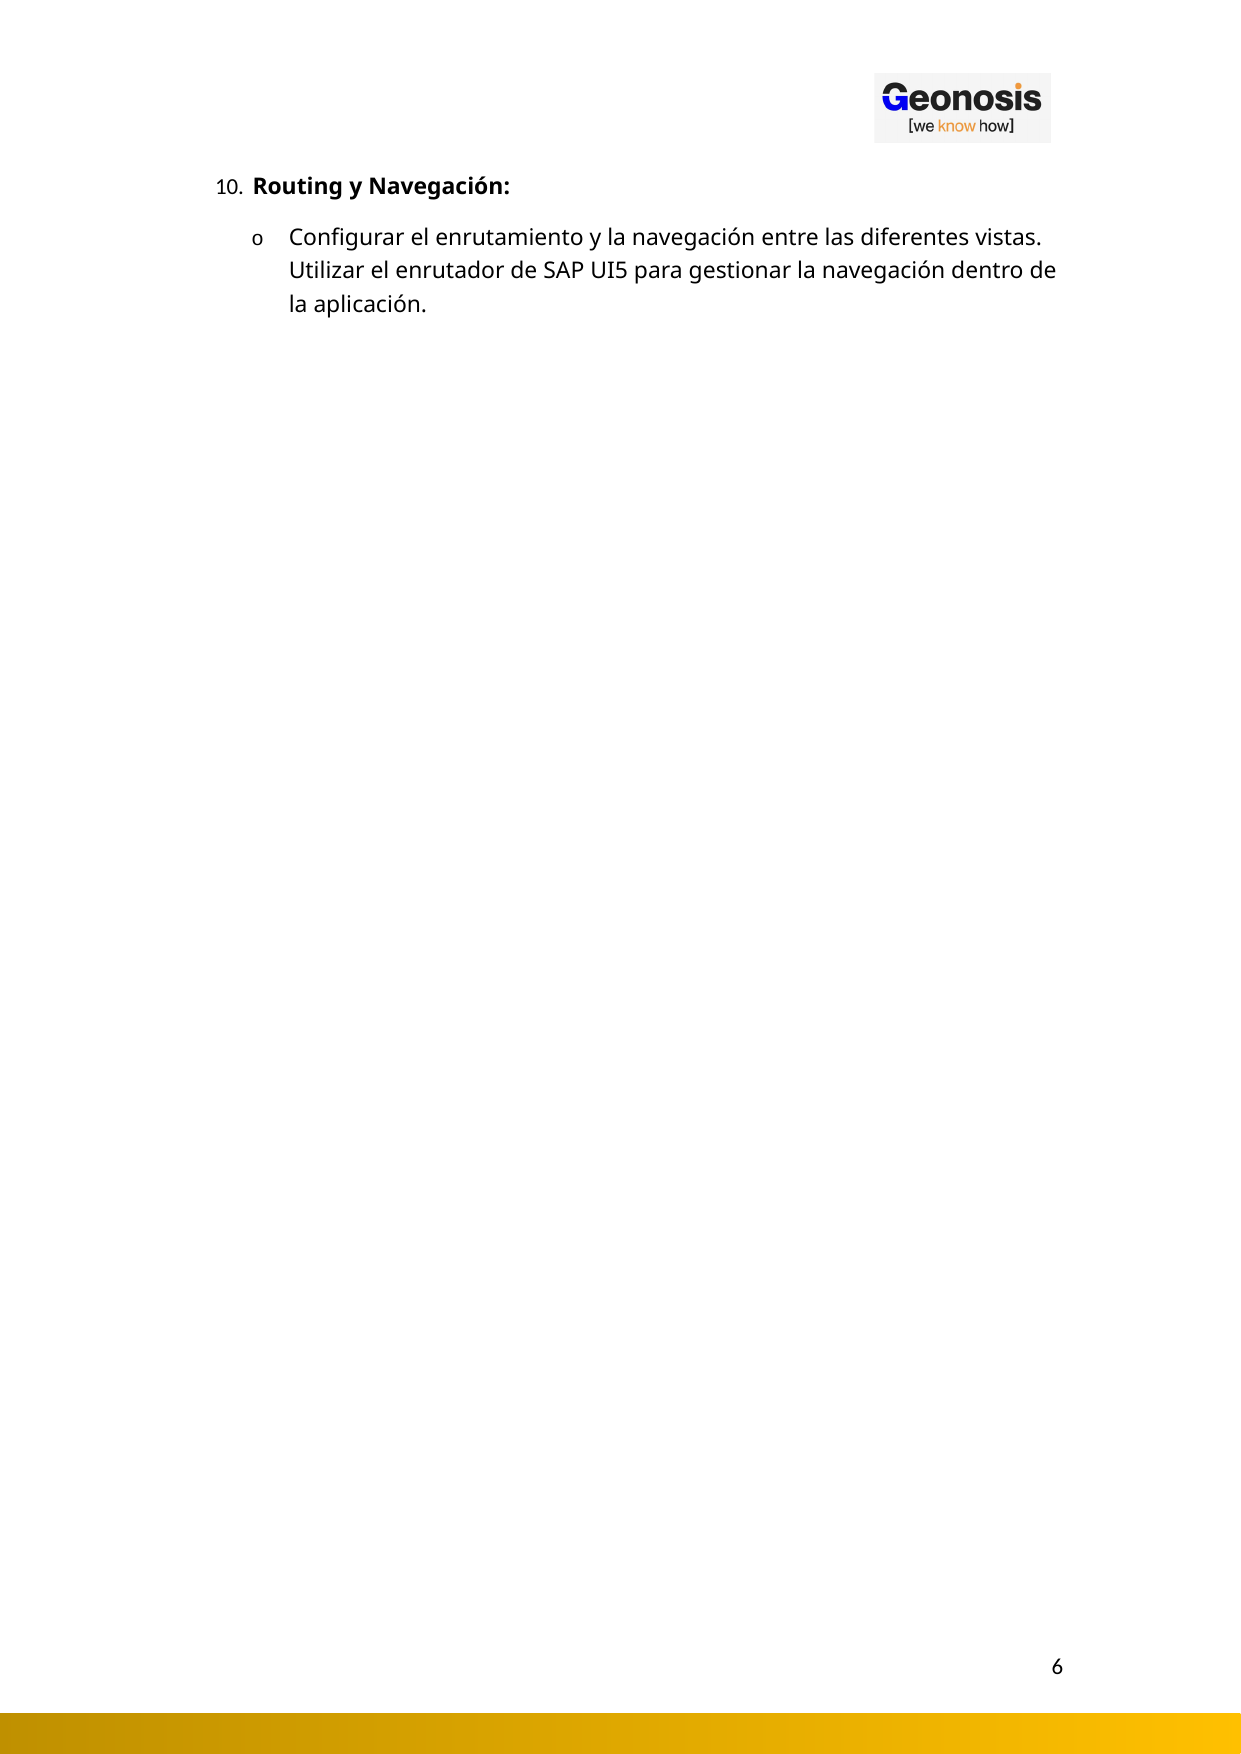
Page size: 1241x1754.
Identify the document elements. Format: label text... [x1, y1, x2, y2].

picture [874, 73, 1051, 143]
list Configurar el enrutamiento y la navegación entre las diferentes vistas. Utilizar el enrutador de SAP UI5 para gestionar la navegación dentro de la aplicación. [251, 221, 1063, 319]
list Routing y Navegación: [215, 170, 1063, 201]
